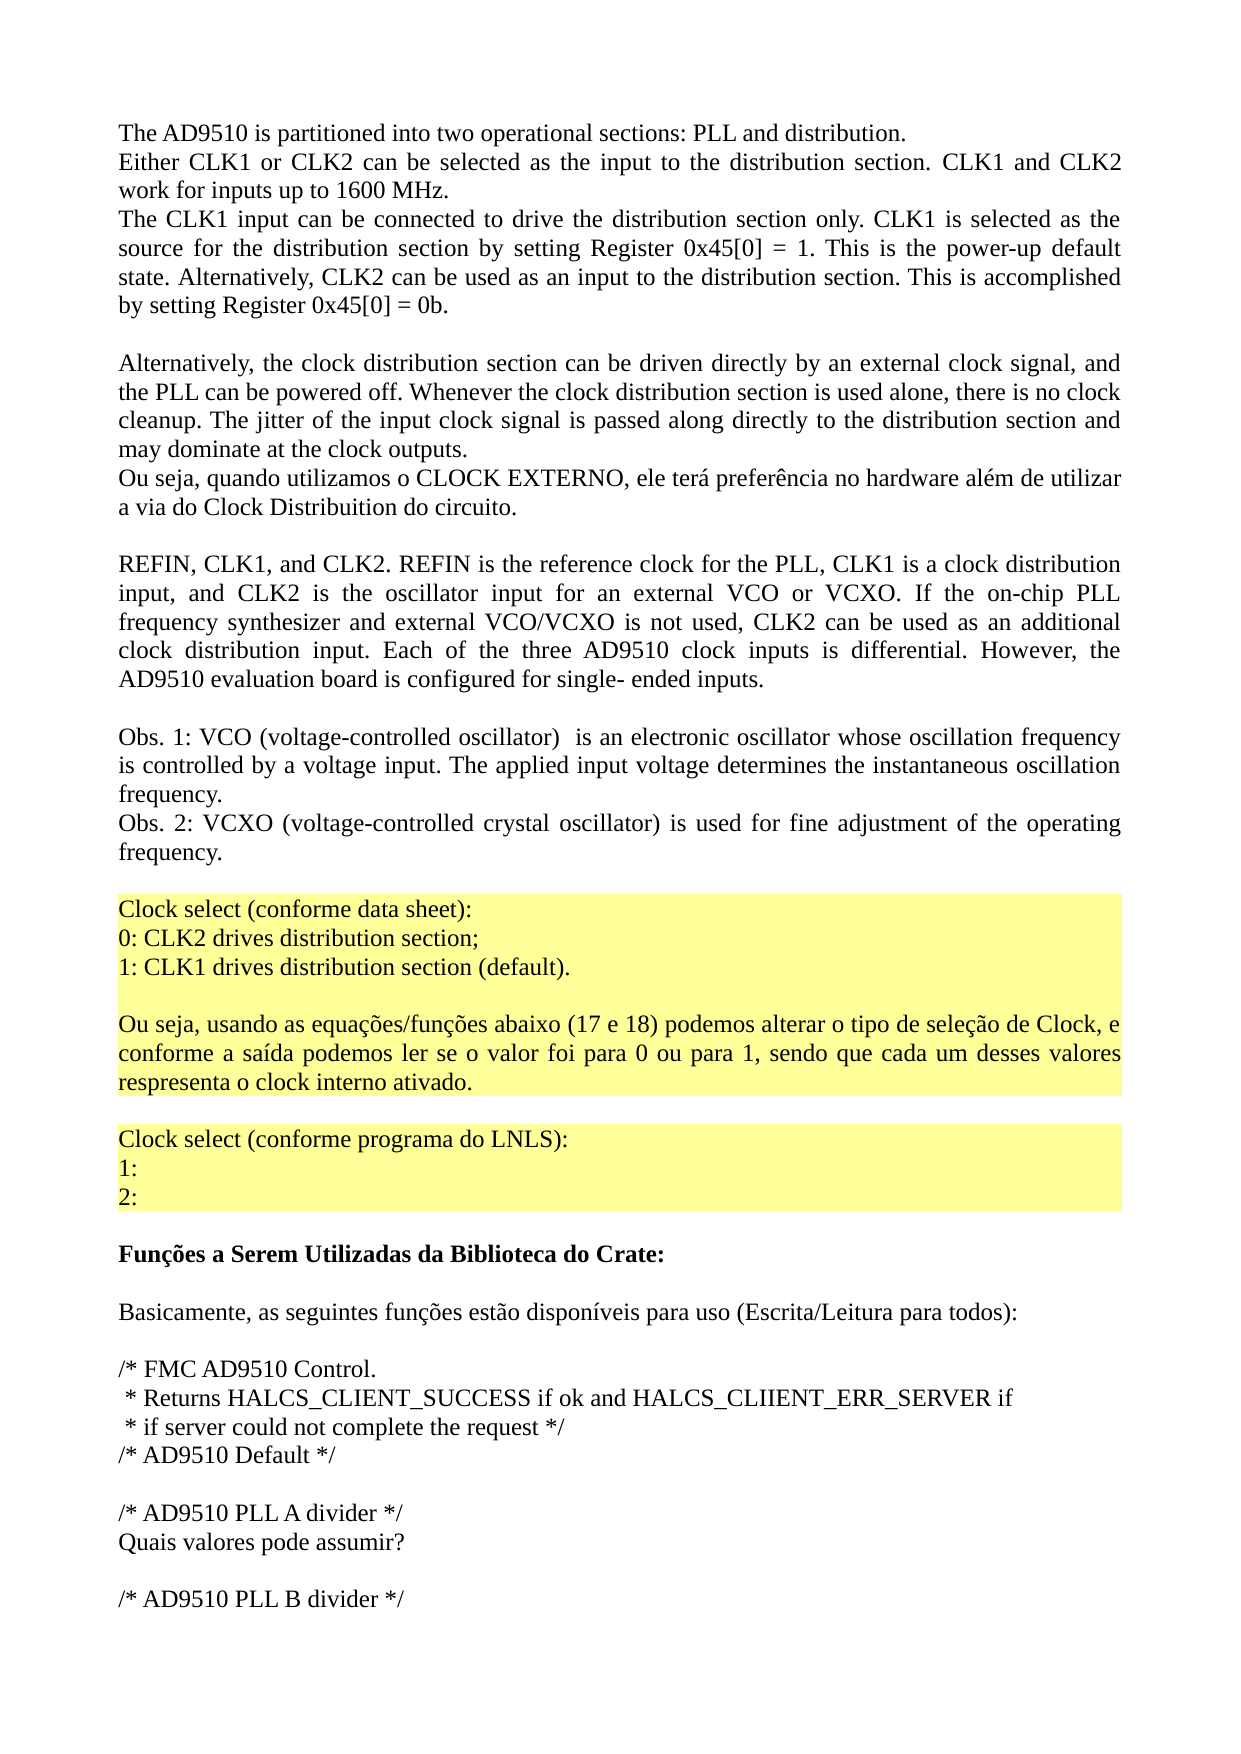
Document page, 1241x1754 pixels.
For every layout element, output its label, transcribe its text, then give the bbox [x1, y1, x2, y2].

text Basicamente, as seguintes funções estão disponíveis para uso (Escrita/Leitura para todos): [118, 1297, 1122, 1326]
text Ou seja, quando utilizamos o CLOCK EXTERNO, ele terá preferência no hardware além de utilizar a via do Clock Distribuition do circuito. [118, 463, 1122, 521]
text /* FMC AD9510 Control. [118, 1354, 1122, 1383]
text 0: CLK2 drives distribution section; [118, 923, 1122, 952]
text The AD9510 is partitioned into two operational sections: PLL and distribution. [118, 118, 1122, 147]
text Alternatively, the clock distribution section can be driven directly by an external clock signal, and the PLL can be powered off. Whenever the clock distribution section is used alone, there is no clock cleanup. The jitter of the input clock signal is passed along directly to the distribution section and may dominate at the clock outputs. [118, 348, 1122, 463]
text Clock select (conforme data sheet): [118, 894, 1122, 923]
text /* AD9510 PLL B divider */ [118, 1584, 1122, 1613]
text /* AD9510 PLL A divider */ [118, 1498, 1122, 1527]
text 1: CLK1 drives distribution section (default). [118, 952, 1122, 981]
text * Returns HALCS_CLIENT_SUCCESS if ok and HALCS_CLIIENT_ERR_SERVER if [118, 1383, 1122, 1412]
text 2: [118, 1182, 1122, 1211]
text * if server could not complete the request */ [118, 1412, 1122, 1441]
text Funções a Serem Utilizadas da Biblioteca do Crate: [118, 1239, 1122, 1268]
text Obs. 1: VCO (voltage-controlled oscillator) is an electronic oscillator whose oscillation frequency is controlled by a voltage input. The applied input voltage determines the instantaneous oscillation frequency. [118, 722, 1122, 808]
text Obs. 2: VCXO (voltage-controlled crystal oscillator) is used for fine adjustment of the operating frequency. [118, 808, 1122, 866]
text 1: [118, 1153, 1122, 1182]
text Ou seja, usando as equações/funções abaixo (17 e 18) podemos alterar o tipo de seleção de Clock, e conforme a saída podemos ler se o valor foi para 0 ou para 1, sendo que cada um desses valores respresenta o clock interno ativado. [118, 1009, 1122, 1096]
text The CLK1 input can be connected to drive the distribution section only. CLK1 is selected as the source for the distribution section by setting Register 0x45[0] = 1. This is the power-up default state. Alternatively, CLK2 can be used as an input to the distribution section. This is accomplished by setting Register 0x45[0] = 0b. [118, 204, 1122, 319]
text Quais valores pode assumir? [118, 1527, 1122, 1556]
text REFIN, CLK1, and CLK2. REFIN is the reference clock for the PLL, CLK1 is a clock distribution input, and CLK2 is the oscillator input for an external VCO or VCXO. If the on-chip PLL frequency synthesizer and external VCO/VCXO is not used, CLK2 can be used as an additional clock distribution input. Each of the three AD9510 clock inputs is differential. However, the AD9510 evaluation board is configured for single- ended inputs. [118, 549, 1122, 693]
text Either CLK1 or CLK2 can be selected as the input to the distribution section. CLK1 and CLK2 work for inputs up to 1600 MHz. [118, 147, 1122, 204]
text /* AD9510 Default */ [118, 1441, 1122, 1469]
text Clock select (conforme programa do LNLS): [118, 1124, 1122, 1153]
